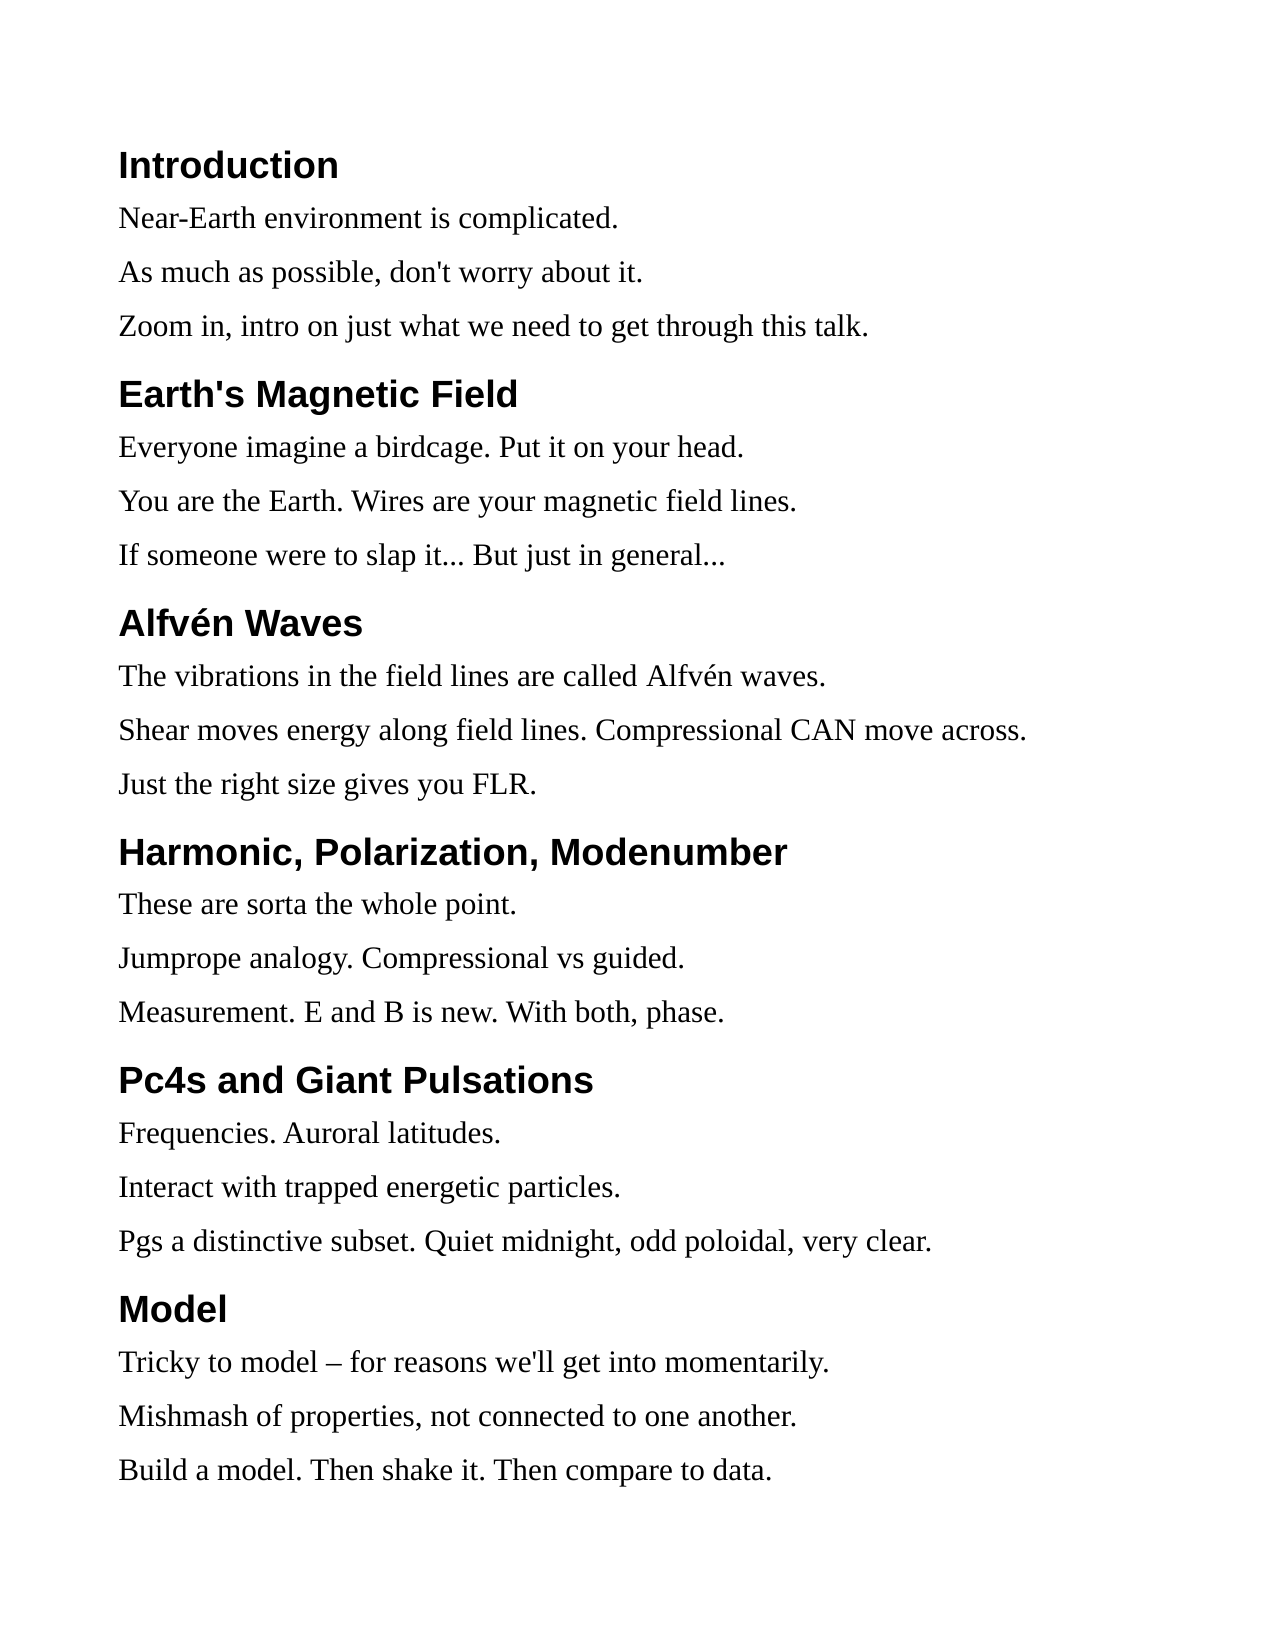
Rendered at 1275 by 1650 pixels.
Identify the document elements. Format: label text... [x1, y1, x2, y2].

subtitle Model [118, 1287, 1157, 1331]
subtitle Earth's Magnetic Field [118, 372, 1157, 416]
text If someone were to slap it... But just in general... [118, 536, 1157, 572]
subtitle Pc4s and Giant Pulsations [118, 1058, 1157, 1102]
text Shear moves energy along field lines. Compressional CAN move across. [118, 711, 1157, 747]
text Zoom in, intro on just what we need to get through this talk. [118, 307, 1157, 343]
text The vibrations in the field lines are called Alfvén waves. [118, 657, 1157, 693]
text Mishmash of properties, not connected to one another. [118, 1397, 1157, 1433]
text Build a model. Then shake it. Then compare to data. [118, 1451, 1157, 1487]
subtitle Introduction [118, 143, 1157, 187]
text As much as possible, don't worry about it. [118, 253, 1157, 289]
text Everyone imagine a birdcage. Put it on your head. [118, 428, 1157, 464]
text Near-Earth environment is complicated. [118, 199, 1157, 235]
text Frequencies. Auroral latitudes. [118, 1114, 1157, 1150]
text These are sorta the whole point. [118, 886, 1157, 921]
text Pgs a distinctive subset. Quiet midnight, odd poloidal, very clear. [118, 1222, 1157, 1258]
text Jumprope analogy. Compressional vs guided. [118, 939, 1157, 976]
text Interact with trapped energetic particles. [118, 1168, 1157, 1204]
subtitle Alfvén Waves [118, 601, 1157, 644]
text Tricky to model – for reasons we'll get into momentarily. [118, 1343, 1157, 1379]
text Measurement. E and B is new. With both, phase. [118, 994, 1157, 1029]
text Just the right size gives you FLR. [118, 765, 1157, 801]
text You are the Earth. Wires are your magnetic field lines. [118, 482, 1157, 518]
subtitle Harmonic, Polarization, Modenumber [118, 829, 1157, 873]
